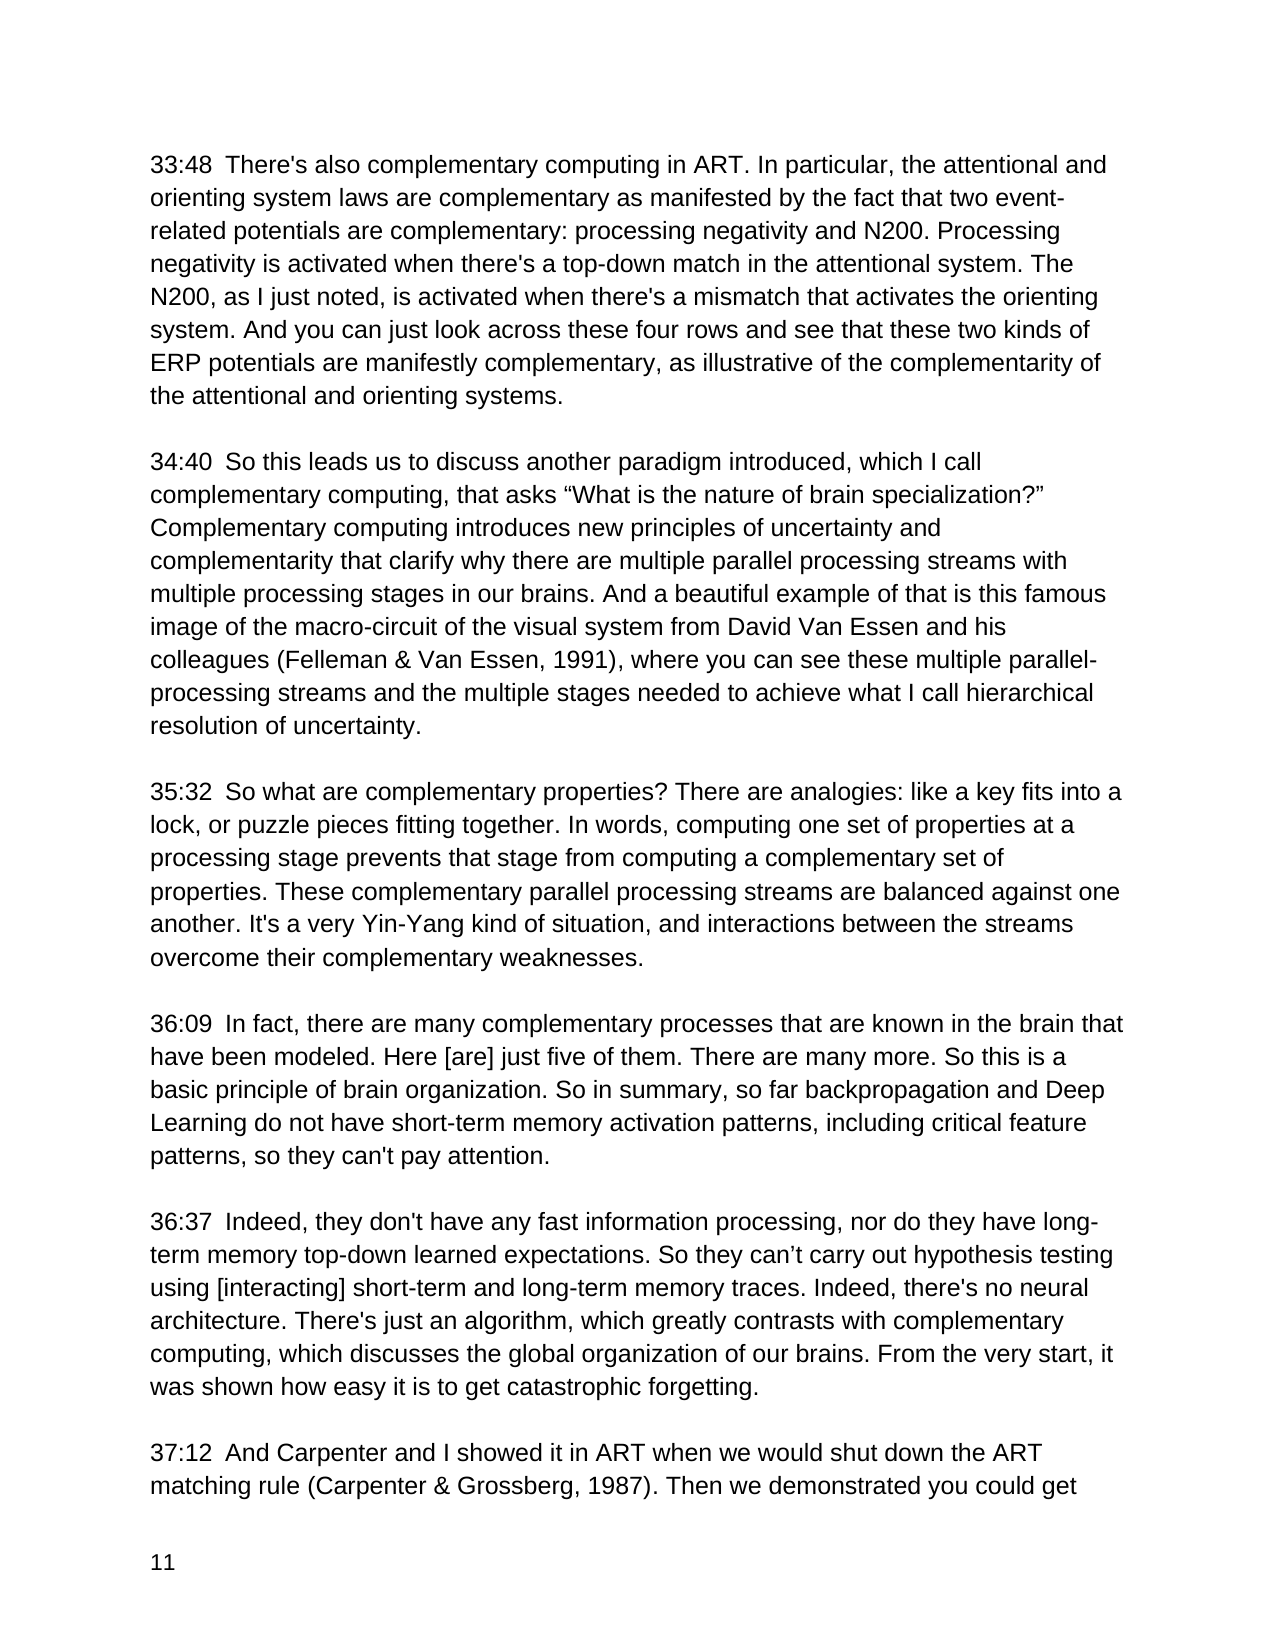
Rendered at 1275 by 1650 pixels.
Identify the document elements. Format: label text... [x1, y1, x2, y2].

text 34:40 So this leads us to discuss another paradigm introduced, which I call complementary computing, that asks “What is the nature of brain specialization?” Complementary computing introduces new principles of uncertainty and complementarity that clarify why there are multiple parallel processing streams with multiple processing stages in our brains. And a beautiful example of that is this famous image of the macro-circuit of the visual system from David Van Essen and his colleagues (Felleman & Van Essen, 1991), where you can see these multiple parallel-processing streams and the multiple stages needed to achieve what I call hierarchical resolution of uncertainty. [150, 447, 1125, 740]
text 33:48 There's also complementary computing in ART. In particular, the attentional and orienting system laws are complementary as manifested by the fact that two event-related potentials are complementary: processing negativity and N200. Processing negativity is activated when there's a top-down match in the attentional system. The N200, as I just noted, is activated when there's a mismatch that activates the orienting system. And you can just look across these four rows and see that these two kinds of ERP potentials are manifestly complementary, as illustrative of the complementarity of the attentional and orienting systems. [150, 150, 1125, 410]
text 36:37 Indeed, they don't have any fast information processing, nor do they have long-term memory top-down learned expectations. So they can’t carry out hypothesis testing using [interacting] short-term and long-term memory traces. Indeed, there's no neural architecture. There's just an algorithm, which greatly contrasts with complementary computing, which discusses the global organization of our brains. From the very start, it was shown how easy it is to get catastrophic forgetting. [150, 1207, 1125, 1401]
text 35:32 So what are complementary properties? There are analogies: like a key fits into a lock, or puzzle pieces fitting together. In words, computing one set of properties at a processing stage prevents that stage from computing a complementary set of properties. These complementary parallel processing streams are balanced against one another. It's a very Yin-Yang kind of situation, and interactions between the streams overcome their complementary weaknesses. [150, 777, 1125, 971]
text 36:09 In fact, there are many complementary processes that are known in the brain that have been modeled. Here [are] just five of them. There are many more. So this is a basic principle of brain organization. So in summary, so far backpropagation and Deep Learning do not have short-term memory activation patterns, including critical feature patterns, so they can't pay attention. [150, 1008, 1125, 1169]
text 37:12 And Carpenter and I showed it in ART when we would shut down the ART matching rule (Carpenter & Grossberg, 1987). Then we demonstrated you could get [150, 1438, 1125, 1499]
